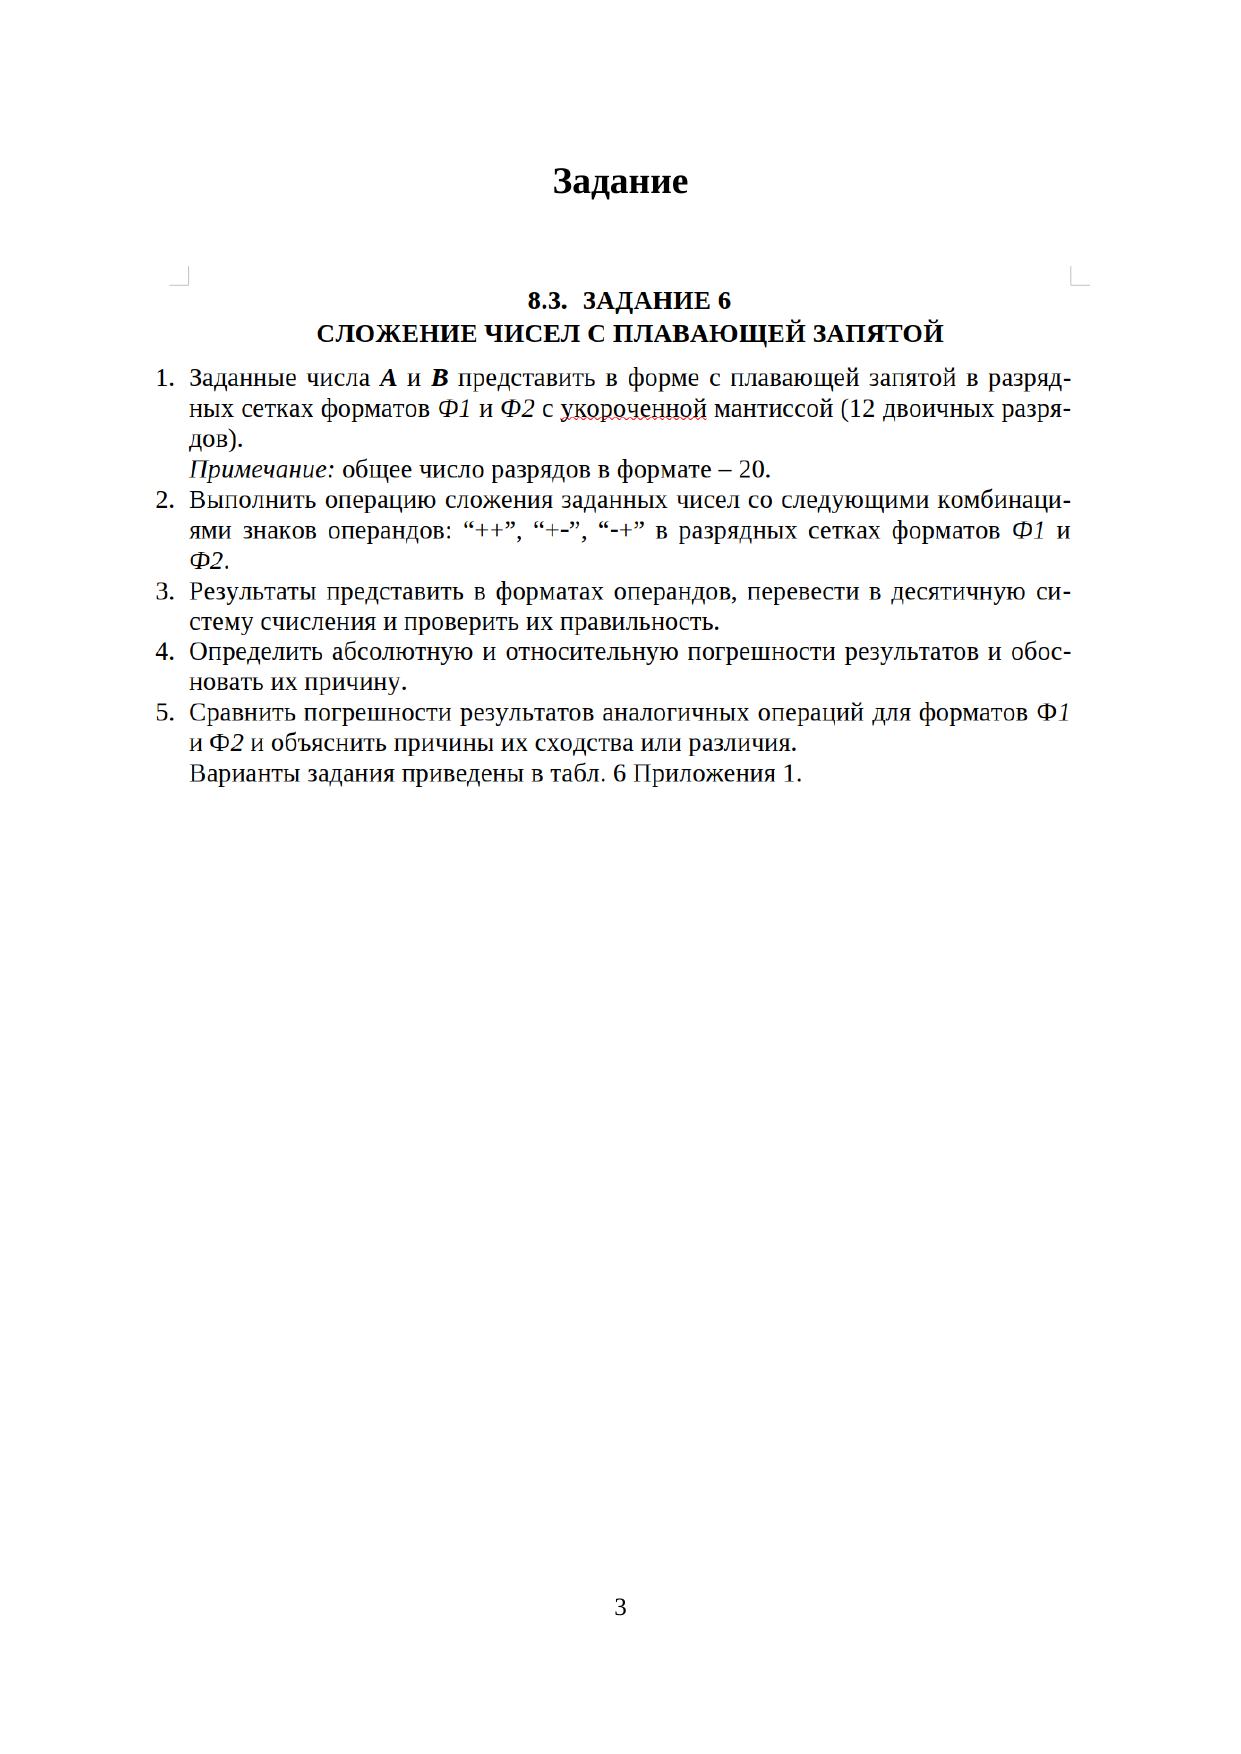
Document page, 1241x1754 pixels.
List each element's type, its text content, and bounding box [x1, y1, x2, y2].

subtitle Задание [133, 158, 1107, 201]
picture [133, 261, 1108, 799]
